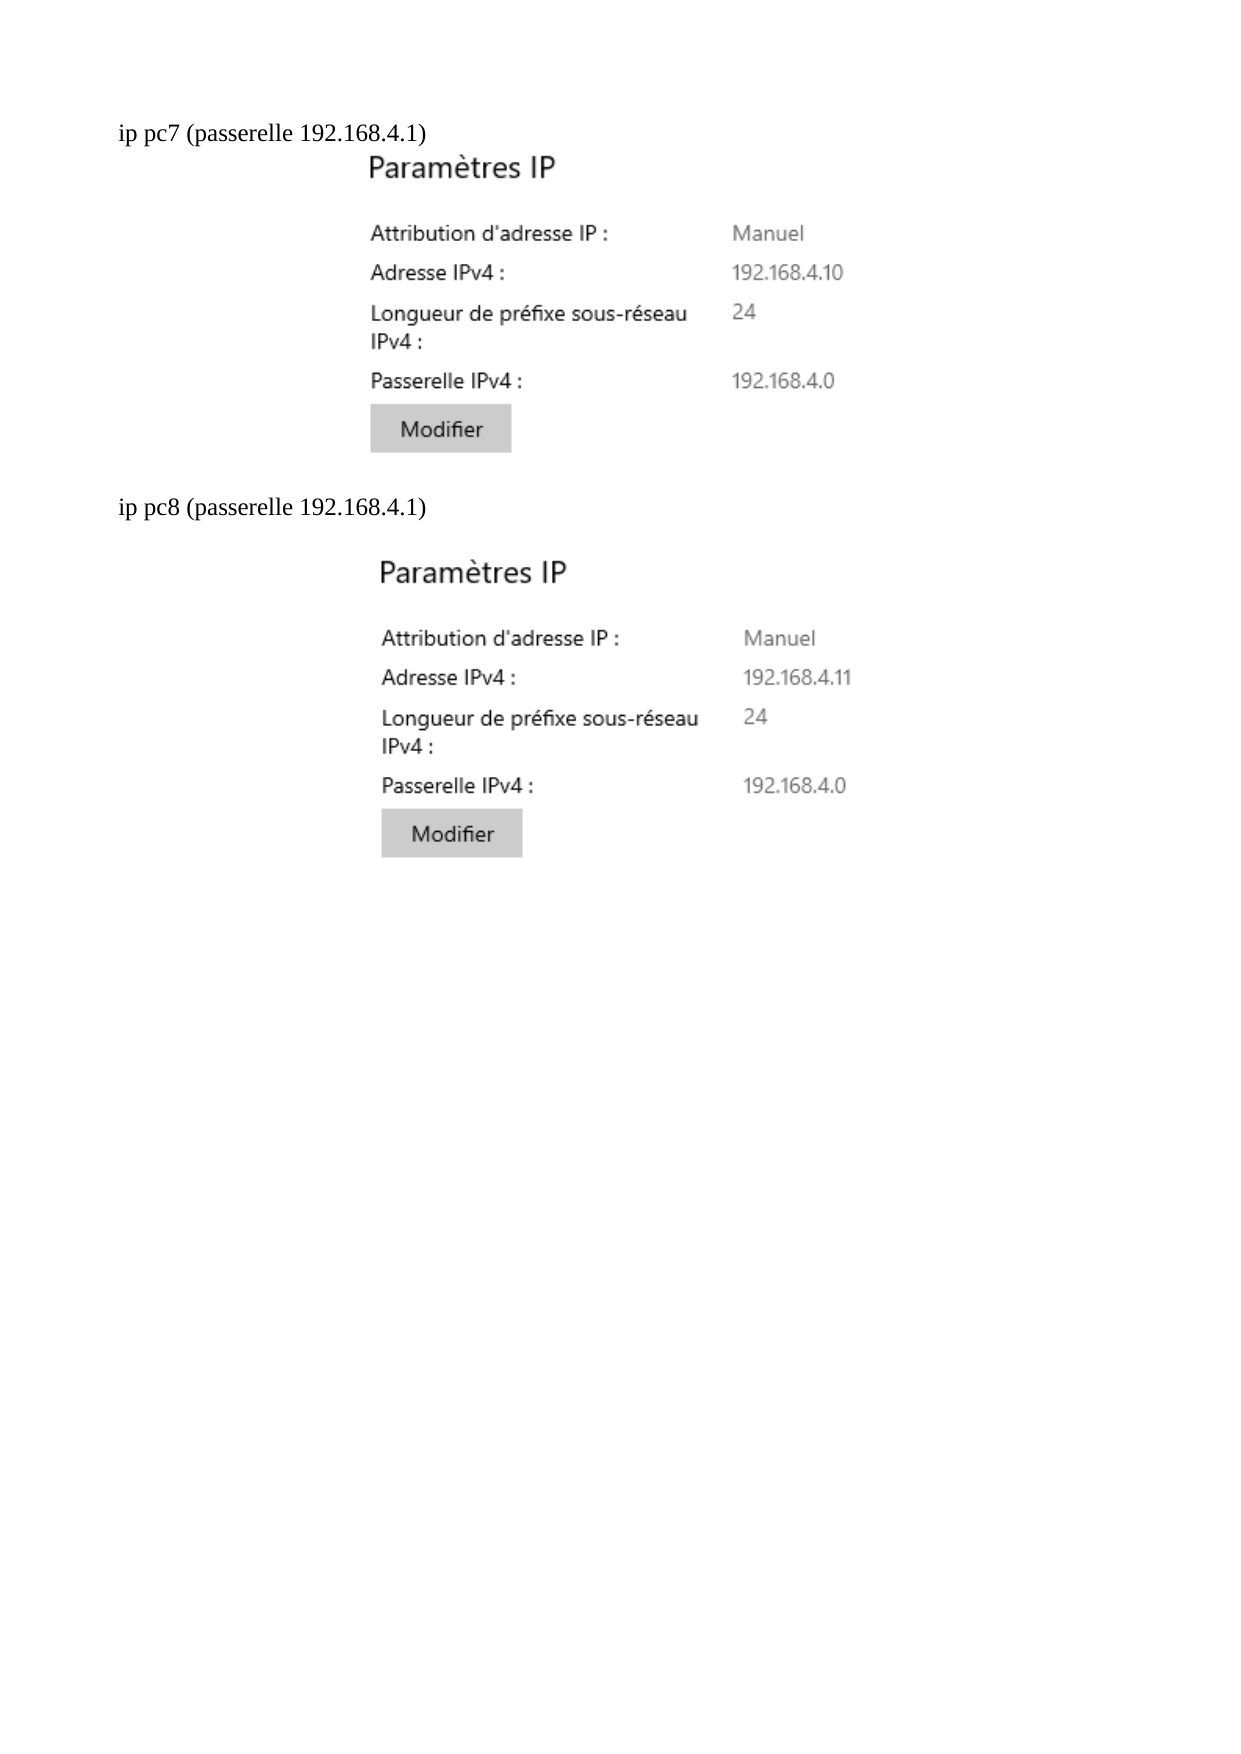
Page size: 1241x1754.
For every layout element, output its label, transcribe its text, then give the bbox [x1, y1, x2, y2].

picture [374, 555, 866, 867]
text ip pc7 (passerelle 192.168.4.1) ip pc8 (passerelle 192.168.4.1) [118, 118, 1122, 549]
picture [363, 151, 878, 467]
